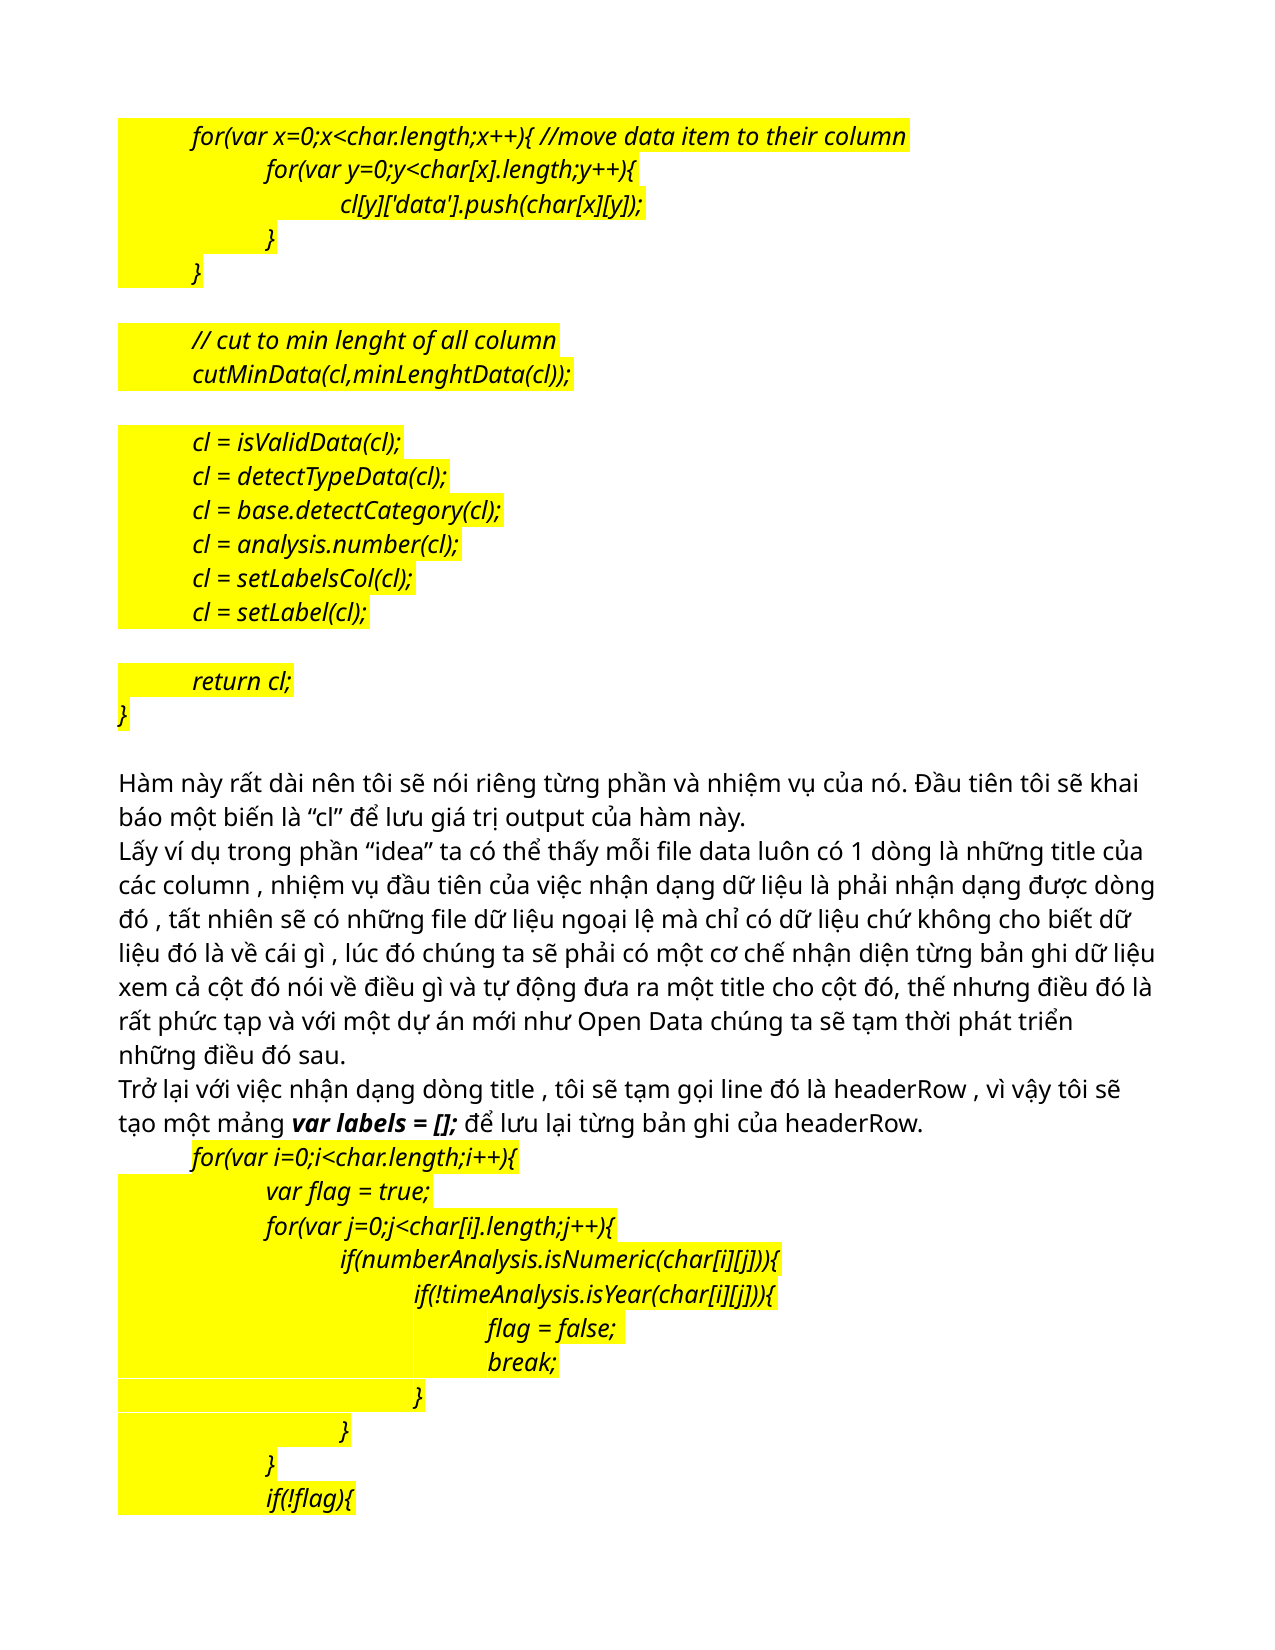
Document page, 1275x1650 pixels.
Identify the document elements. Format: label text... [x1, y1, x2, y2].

text for(var i=0;i<char.length;i++){ [118, 1140, 1157, 1174]
text for(var x=0;x<char.length;x++){ //move data item to their column [118, 118, 1157, 152]
text cl[y]['data'].push(char[x][y]); [118, 186, 1157, 220]
text if(numberAnalysis.isNumeric(char[i][j])){ [118, 1242, 1157, 1276]
text cl = analysis.number(cl); [118, 527, 1157, 561]
text cl = setLabelsCol(cl); [118, 561, 1157, 595]
text cl = isValidData(cl); [118, 425, 1157, 459]
text } [118, 220, 1157, 254]
text } [118, 1378, 1157, 1412]
text if(!flag){ [118, 1481, 1157, 1515]
text var flag = true; [118, 1174, 1157, 1208]
text break; [118, 1344, 1157, 1378]
text cl = setLabel(cl); [118, 595, 1157, 629]
text return cl; [118, 663, 1157, 697]
text Lấy ví dụ trong phần “idea” ta có thể thấy mỗi file data luôn có 1 dòng là những title của các column , nhiệm vụ đầu tiên của việc nhận dạng dữ liệu là phải nhận dạng được dòng đó , tất nhiên sẽ có những file dữ liệu ngoại lệ mà chỉ có dữ liệu chứ không cho biết dữ liệu đó là về cái gì , lúc đó chúng ta sẽ phải có một cơ chế nhận diện từng bản ghi dữ liệu xem cả cột đó nói về điều gì và tự động đưa ra một title cho cột đó, thế nhưng điều đó là rất phức tạp và với một dự án mới như Open Data chúng ta sẽ tạm thời phát triển những điều đó sau. [118, 833, 1157, 1072]
text if(!timeAnalysis.isYear(char[i][j])){ [118, 1276, 1157, 1310]
text } [118, 1412, 1157, 1447]
text for(var j=0;j<char[i].length;j++){ [118, 1208, 1157, 1242]
text cutMinData(cl,minLenghtData(cl)); [118, 357, 1157, 391]
text cl = detectTypeData(cl); [118, 459, 1157, 493]
text } [118, 697, 1157, 731]
text // cut to min lenght of all column [118, 322, 1157, 357]
text for(var y=0;y<char[x].length;y++){ [118, 152, 1157, 186]
text Hàm này rất dài nên tôi sẽ nói riêng từng phần và nhiệm vụ của nó. Đầu tiên tôi sẽ khai báo một biến là “cl” để lưu giá trị output của hàm này. [118, 765, 1157, 833]
text } [118, 1447, 1157, 1481]
text cl = base.detectCategory(cl); [118, 493, 1157, 527]
text } [118, 254, 1157, 288]
text flag = false; [118, 1310, 1157, 1344]
text Trở lại với việc nhận dạng dòng title , tôi sẽ tạm gọi line đó là headerRow , vì vậy tôi sẽ tạo một mảng var labels = []; để lưu lại từng bản ghi của headerRow. [118, 1072, 1157, 1140]
